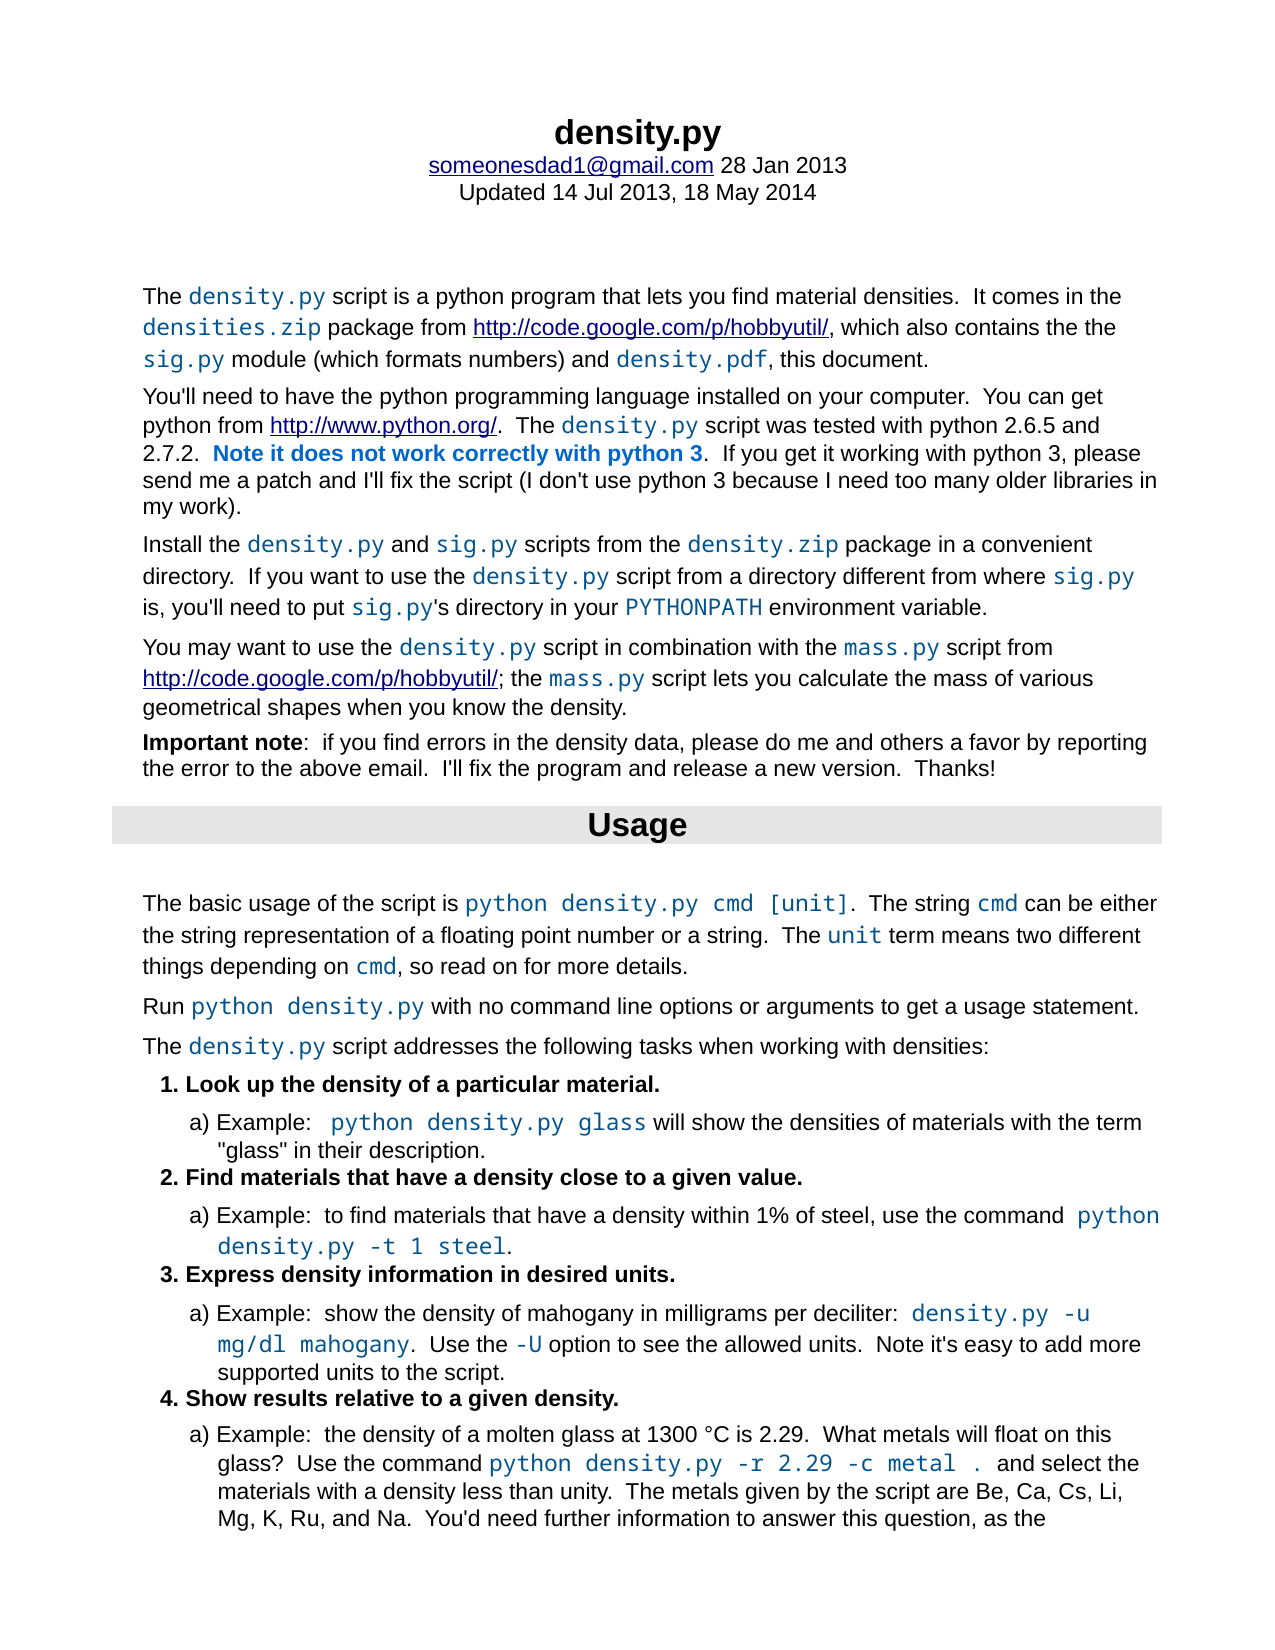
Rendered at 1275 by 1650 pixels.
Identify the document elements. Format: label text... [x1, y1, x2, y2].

list Example: show the density of mahogany in milligrams per deciliter: density.py -u mg/dl mahogany. Use the -U option to see the allowed units. Note it's easy to add more supported units to the script. [202, 1297, 1162, 1385]
subtitle someonesdad1@gmail.com 28 Jan 2013 [112, 152, 1162, 178]
text Run python density.py with no command line options or arguments to get a usage statement. [142, 990, 1162, 1021]
title density.py [112, 112, 1162, 152]
text The density.py script addresses the following tasks when working with densities: [142, 1030, 1162, 1062]
subtitle Usage [112, 806, 1162, 844]
text Important note: if you find errors in the density data, please do me and others a favor by reporting the error to the above email. I'll fix the program and release a new version. Thanks! [142, 729, 1162, 782]
text You'll need to have the python programming language installed on your computer. You can get python from http://www.python.org/. The density.py script was tested with python 2.6.5 and 2.7.2. Note it does not work correctly with python 3. If you get it working with python 3, please send me a patch and I'll fix the script (I don't use python 3 because I need too many older libraries in my work). [142, 383, 1162, 519]
text The basic usage of the script is python density.py cmd [unit]. The string cmd can be either the string representation of a floating point number or a string. The unit term means two different things depending on cmd, so read on for more details. [142, 887, 1162, 981]
text The density.py script is a python program that lets you find material densities. It comes in the densities.zip package from http://code.google.com/p/hobbyutil/, which also contains the the sig.py module (which formats numbers) and density.pdf, this document. [142, 280, 1162, 374]
list Find materials that have a density close to a given value. [172, 1163, 1162, 1190]
text You may want to use the density.py script in combination with the mass.py script from http://code.google.com/p/hobbyutil/; the mass.py script lets you calculate the mass of various geometrical shapes when you know the density. [142, 631, 1162, 720]
list Show results relative to a given density. [172, 1385, 1162, 1412]
list Example: python density.py glass will show the densities of materials with the term "glass" in their description. [202, 1106, 1162, 1163]
list Example: the density of a molten glass at 1300 °C is 2.29. What metals will float on this glass? Use the command python density.py -r 2.29 -c metal . and select the materials with a density less than unity. The metals given by the script are Be, Ca, Cs, Li, Mg, K, Ru, and Na. You'd need further information to answer this question, as the temperature of the glass is above the boiling point of some of these metals. You can consult column 2, page 2 of the document elements.pdf at http://code.google.com/p/hobbyutil/ to see which of these elements has a boiling point above 1537 K; these are the metals that will float and not be vaporized (note the data are boiling points at 1 atm pressure). [202, 1421, 1162, 1531]
text Install the density.py and sig.py scripts from the density.zip package in a convenient directory. If you want to use the density.py script from a directory different from where sig.py is, you'll need to put sig.py's directory in your PYTHONPATH environment variable. [142, 528, 1162, 622]
list Example: to find materials that have a density within 1% of steel, use the command python density.py -t 1 steel. [202, 1199, 1162, 1261]
list Look up the density of a particular material. [172, 1071, 1162, 1097]
list Express density information in desired units. [172, 1261, 1162, 1288]
subtitle Updated 14 Jul 2013, 18 May 2014 [112, 178, 1162, 205]
